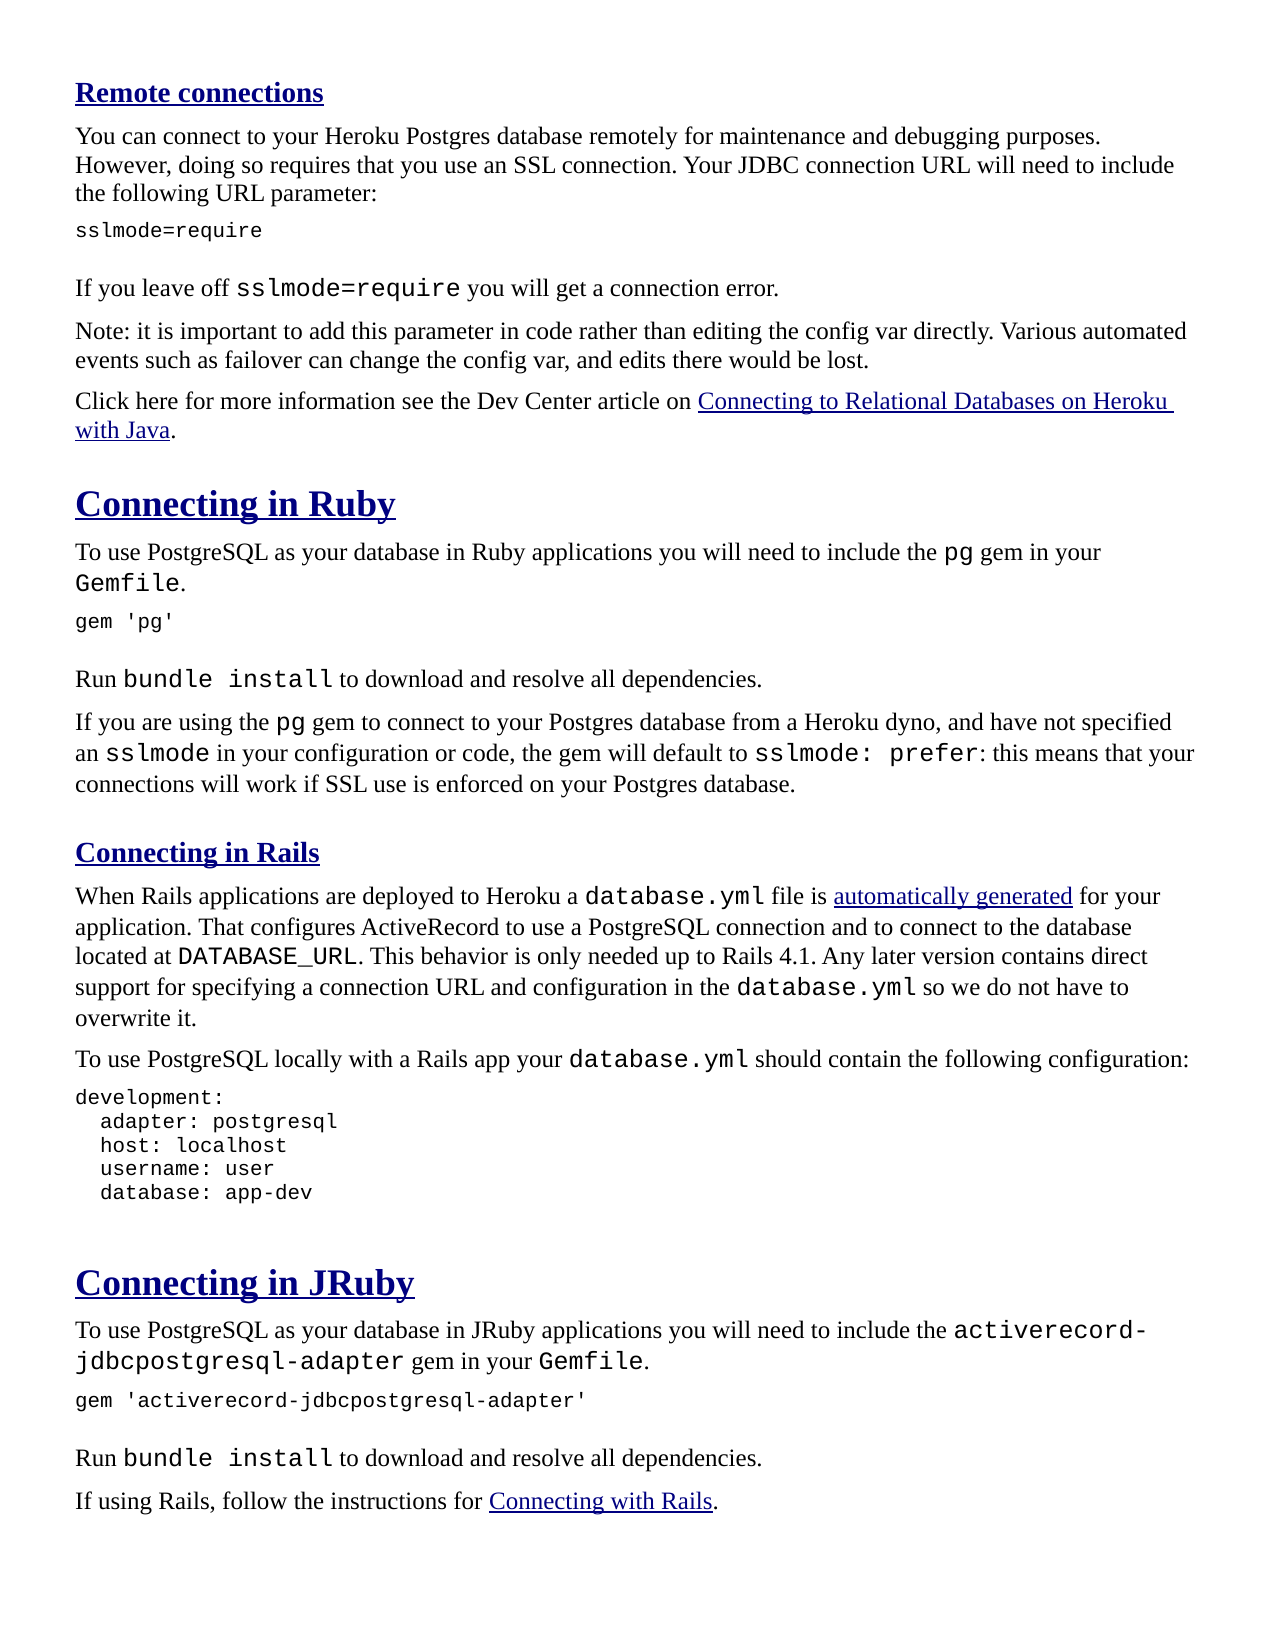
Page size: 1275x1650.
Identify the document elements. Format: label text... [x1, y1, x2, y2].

text Note: it is important to add this parameter in code rather than editing the config var directly. Various automated events such as failover can change the config var, and edits there would be lost. [75, 316, 1200, 374]
text development: [75, 1087, 1200, 1111]
text gem 'activerecord-jdbcpostgresql-adapter' [75, 1390, 1200, 1413]
text When Rails applications are deployed to Heroku a database.yml file is automatically generated for your application. That configures ActiveRecord to use a PostgreSQL connection and to connect to the database located at DATABASE_URL. This behavior is only needed up to Rails 4.1. Any later version contains direct support for specifying a connection URL and configuration in the database.yml so we do not have to overwrite it. [75, 881, 1200, 1031]
text To use PostgreSQL as your database in Ruby applications you will need to include the pg gem in your Gemfile. [75, 537, 1200, 598]
subtitle Connecting in JRuby [75, 1260, 1200, 1303]
text gem 'pg' [75, 611, 1200, 635]
text To use PostgreSQL as your database in JRuby applications you will need to include the activerecord-jdbcpostgresql-adapter gem in your Gemfile. [75, 1316, 1200, 1377]
text adapter: postgresql [75, 1111, 1200, 1134]
text sslmode=require [75, 220, 1200, 243]
text username: user [75, 1158, 1200, 1182]
text database: app-dev [75, 1182, 1200, 1206]
text You can connect to your Heroku Postgres database remotely for maintenance and debugging purposes. However, doing so requires that you use an SSL connection. Your JDBC connection URL will need to include the following URL parameter: [75, 121, 1200, 207]
text If you leave off sslmode=require you will get a connection error. [75, 273, 1200, 304]
text If you are using the pg gem to connect to your Postgres database from a Heroku dyno, and have not specified an sslmode in your configuration or code, the gem will default to sslmode: prefer: this means that your connections will work if SSL use is enforced on your Postgres database. [75, 707, 1200, 798]
text Click here for more information see the Dev Center article on Connecting to Relational Databases on Heroku with Java. [75, 386, 1200, 444]
text To use PostgreSQL locally with a Rails app your database.yml should contain the following configuration: [75, 1044, 1200, 1075]
subtitle Remote connections [75, 75, 1200, 108]
text If using Rails, follow the instructions for Connecting with Rails. [75, 1486, 1200, 1515]
text Run bundle install to download and resolve all dependencies. [75, 664, 1200, 695]
text Run bundle install to download and resolve all dependencies. [75, 1443, 1200, 1474]
text host: localhost [75, 1134, 1200, 1158]
subtitle Connecting in Rails [75, 835, 1200, 869]
subtitle Connecting in Ruby [75, 481, 1200, 524]
